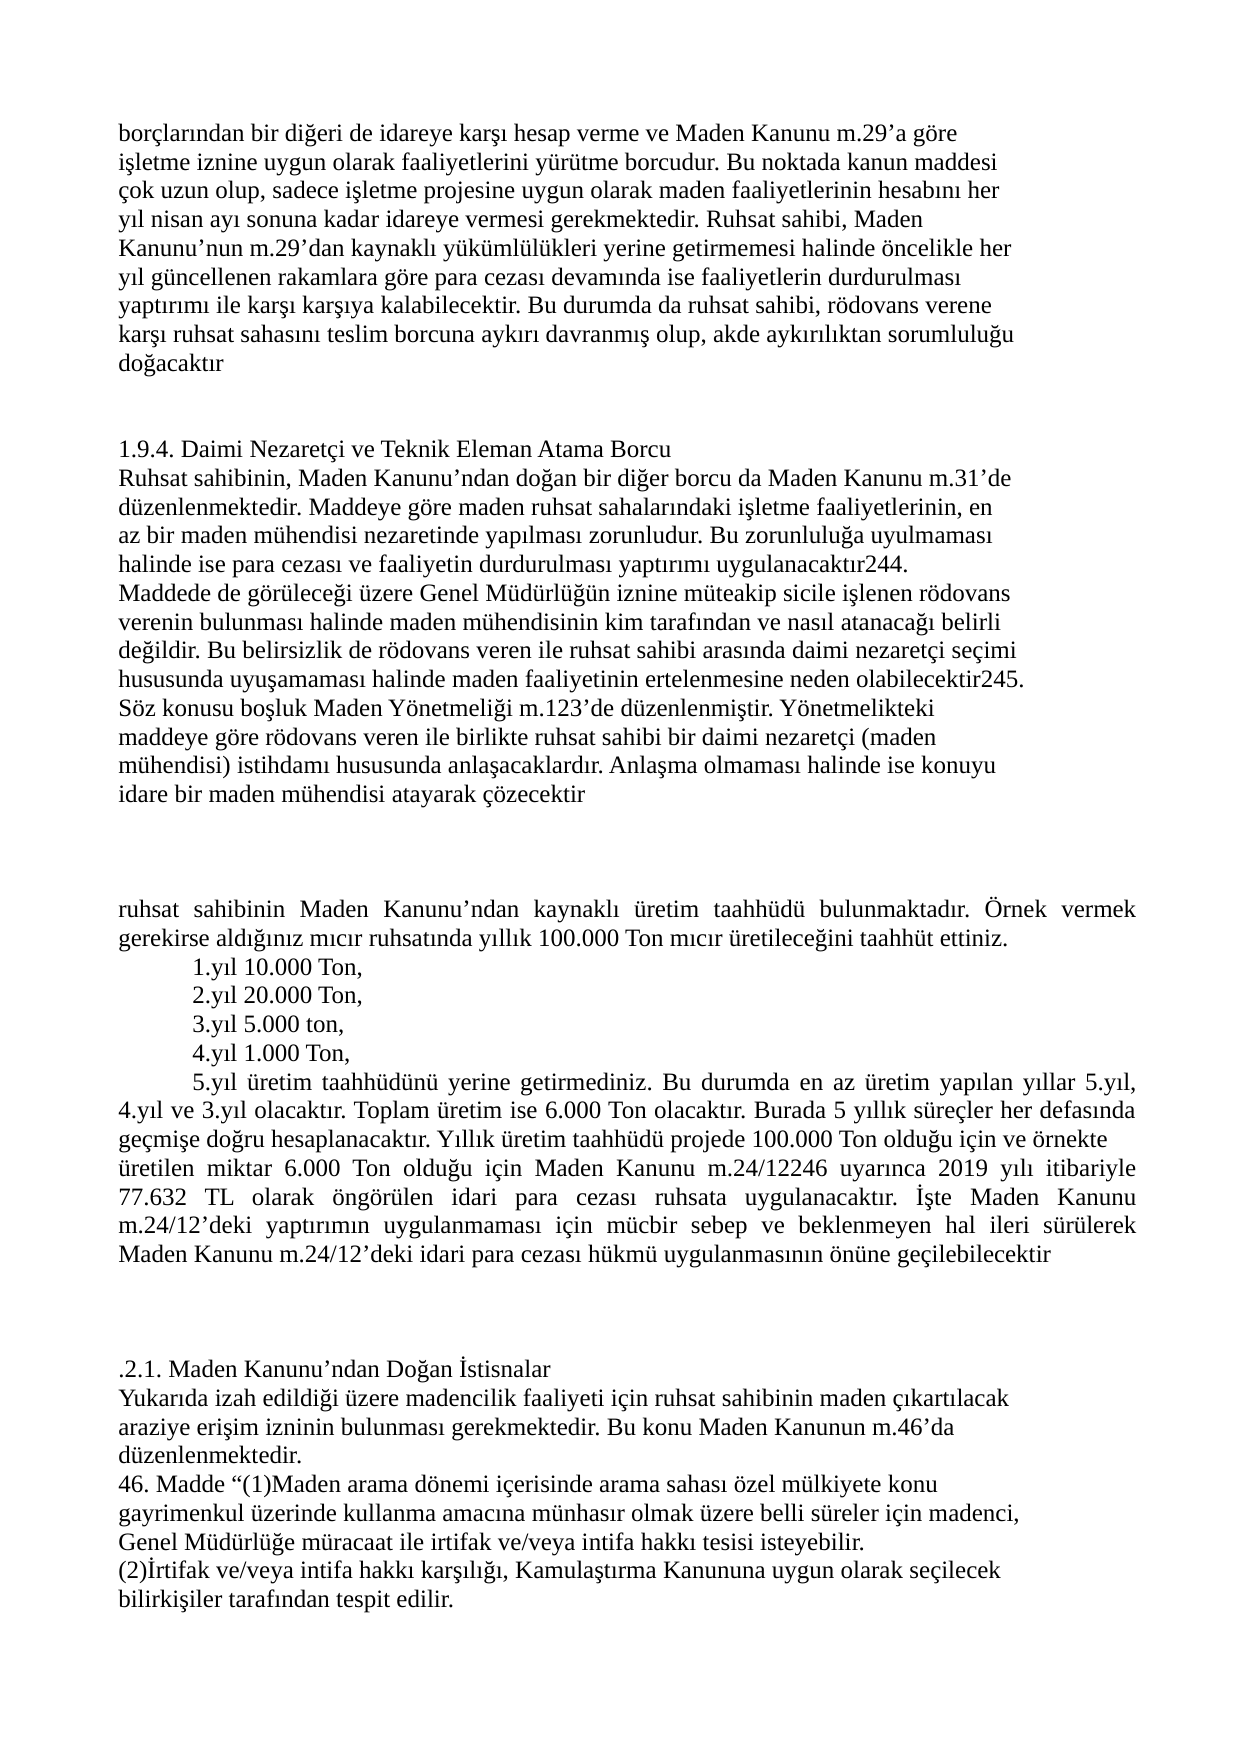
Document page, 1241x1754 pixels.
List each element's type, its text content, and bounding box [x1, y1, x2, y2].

text yaptırımı ile karşı karşıya kalabilecektir. Bu durumda da ruhsat sahibi, rödovans verene [118, 291, 1137, 319]
text düzenlenmektedir. Maddeye göre maden ruhsat sahalarındaki işletme faaliyetlerinin, en [118, 492, 1137, 521]
text ruhsat sahibinin Maden Kanunu’ndan kaynaklı üretim taahhüdü bulunmaktadır. Örnek vermek gerekirse aldığınız mıcır ruhsatında yıllık 100.000 Ton mıcır üretileceğini taahhüt ettiniz. [118, 894, 1137, 952]
text Yukarıda izah edildiği üzere madencilik faaliyeti için ruhsat sahibinin maden çıkartılacak [118, 1383, 1137, 1412]
text (2)İrtifak ve/veya intifa hakkı karşılığı, Kamulaştırma Kanununa uygun olarak seçilecek [118, 1556, 1137, 1584]
text halinde ise para cezası ve faaliyetin durdurulması yaptırımı uygulanacaktır244. [118, 549, 1137, 578]
text verenin bulunması halinde maden mühendisinin kim tarafından ve nasıl atanacağı belirli [118, 607, 1137, 636]
text az bir maden mühendisi nezaretinde yapılması zorunludur. Bu zorunluluğa uyulmaması [118, 521, 1137, 549]
text düzenlenmektedir. [118, 1441, 1137, 1469]
text 46. Madde “(1)Maden arama dönemi içerisinde arama sahası özel mülkiyete konu [118, 1469, 1137, 1498]
text yıl nisan ayı sonuna kadar idareye vermesi gerekmektedir. Ruhsat sahibi, Maden [118, 204, 1137, 233]
text değildir. Bu belirsizlik de rödovans veren ile ruhsat sahibi arasında daimi nezaretçi seçimi [118, 636, 1137, 664]
text Ruhsat sahibinin, Maden Kanunu’ndan doğan bir diğer borcu da Maden Kanunu m.31’de [118, 463, 1137, 492]
text karşı ruhsat sahasını teslim borcuna aykırı davranmış olup, akde aykırılıktan sorumluluğu [118, 319, 1137, 348]
text doğacaktır [118, 348, 1137, 377]
text hususunda uyuşamaması halinde maden faaliyetinin ertelenmesine neden olabilecektir245. [118, 664, 1137, 693]
text gayrimenkul üzerinde kullanma amacına münhasır olmak üzere belli süreler için madenci, [118, 1498, 1137, 1527]
text idare bir maden mühendisi atayarak çözecektir [118, 779, 1137, 808]
text 4.yıl 1.000 Ton, [118, 1038, 1137, 1067]
text üretilen miktar 6.000 Ton olduğu için Maden Kanunu m.24/12246 uyarınca 2019 yılı itibariyle 77.632 TL olarak öngörülen idari para cezası ruhsata uygulanacaktır. İşte Maden Kanunu m.24/12’deki yaptırımın uygulanmaması için mücbir sebep ve beklenmeyen hal ileri sürülerek Maden Kanunu m.24/12’deki idari para cezası hükmü uygulanmasının önüne geçilebilecektir [118, 1153, 1137, 1268]
text 2.yıl 20.000 Ton, [118, 981, 1137, 1009]
text Maddede de görüleceği üzere Genel Müdürlüğün iznine müteakip sicile işlenen rödovans [118, 578, 1137, 607]
text araziye erişim izninin bulunması gerekmektedir. Bu konu Maden Kanunun m.46’da [118, 1412, 1137, 1441]
text 5.yıl üretim taahhüdünü yerine getirmediniz. Bu durumda en az üretim yapılan yıllar 5.yıl, 4.yıl ve 3.yıl olacaktır. Toplam üretim ise 6.000 Ton olacaktır. Burada 5 yıllık süreçler her defasında geçmişe doğru hesaplanacaktır. Yıllık üretim taahhüdü projede 100.000 Ton olduğu için ve örnekte [118, 1067, 1137, 1153]
text çok uzun olup, sadece işletme projesine uygun olarak maden faaliyetlerinin hesabını her [118, 176, 1137, 204]
text Söz konusu boşluk Maden Yönetmeliği m.123’de düzenlenmiştir. Yönetmelikteki [118, 693, 1137, 722]
text Genel Müdürlüğe müracaat ile irtifak ve/veya intifa hakkı tesisi isteyebilir. [118, 1527, 1137, 1556]
text 1.yıl 10.000 Ton, [118, 952, 1137, 981]
text 3.yıl 5.000 ton, [118, 1009, 1137, 1038]
text maddeye göre rödovans veren ile birlikte ruhsat sahibi bir daimi nezaretçi (maden [118, 722, 1137, 751]
text mühendisi) istihdamı hususunda anlaşacaklardır. Anlaşma olmaması halinde ise konuyu [118, 751, 1137, 779]
text borçlarından bir diğeri de idareye karşı hesap verme ve Maden Kanunu m.29’a göre [118, 118, 1137, 147]
text işletme iznine uygun olarak faaliyetlerini yürütme borcudur. Bu noktada kanun maddesi [118, 147, 1137, 176]
text 1.9.4. Daimi Nezaretçi ve Teknik Eleman Atama Borcu [118, 434, 1137, 463]
text bilirkişiler tarafından tespit edilir. [118, 1584, 1137, 1613]
text yıl güncellenen rakamlara göre para cezası devamında ise faaliyetlerin durdurulması [118, 262, 1137, 291]
text .2.1. Maden Kanunu’ndan Doğan İstisnalar [118, 1354, 1137, 1383]
text Kanunu’nun m.29’dan kaynaklı yükümlülükleri yerine getirmemesi halinde öncelikle her [118, 233, 1137, 262]
